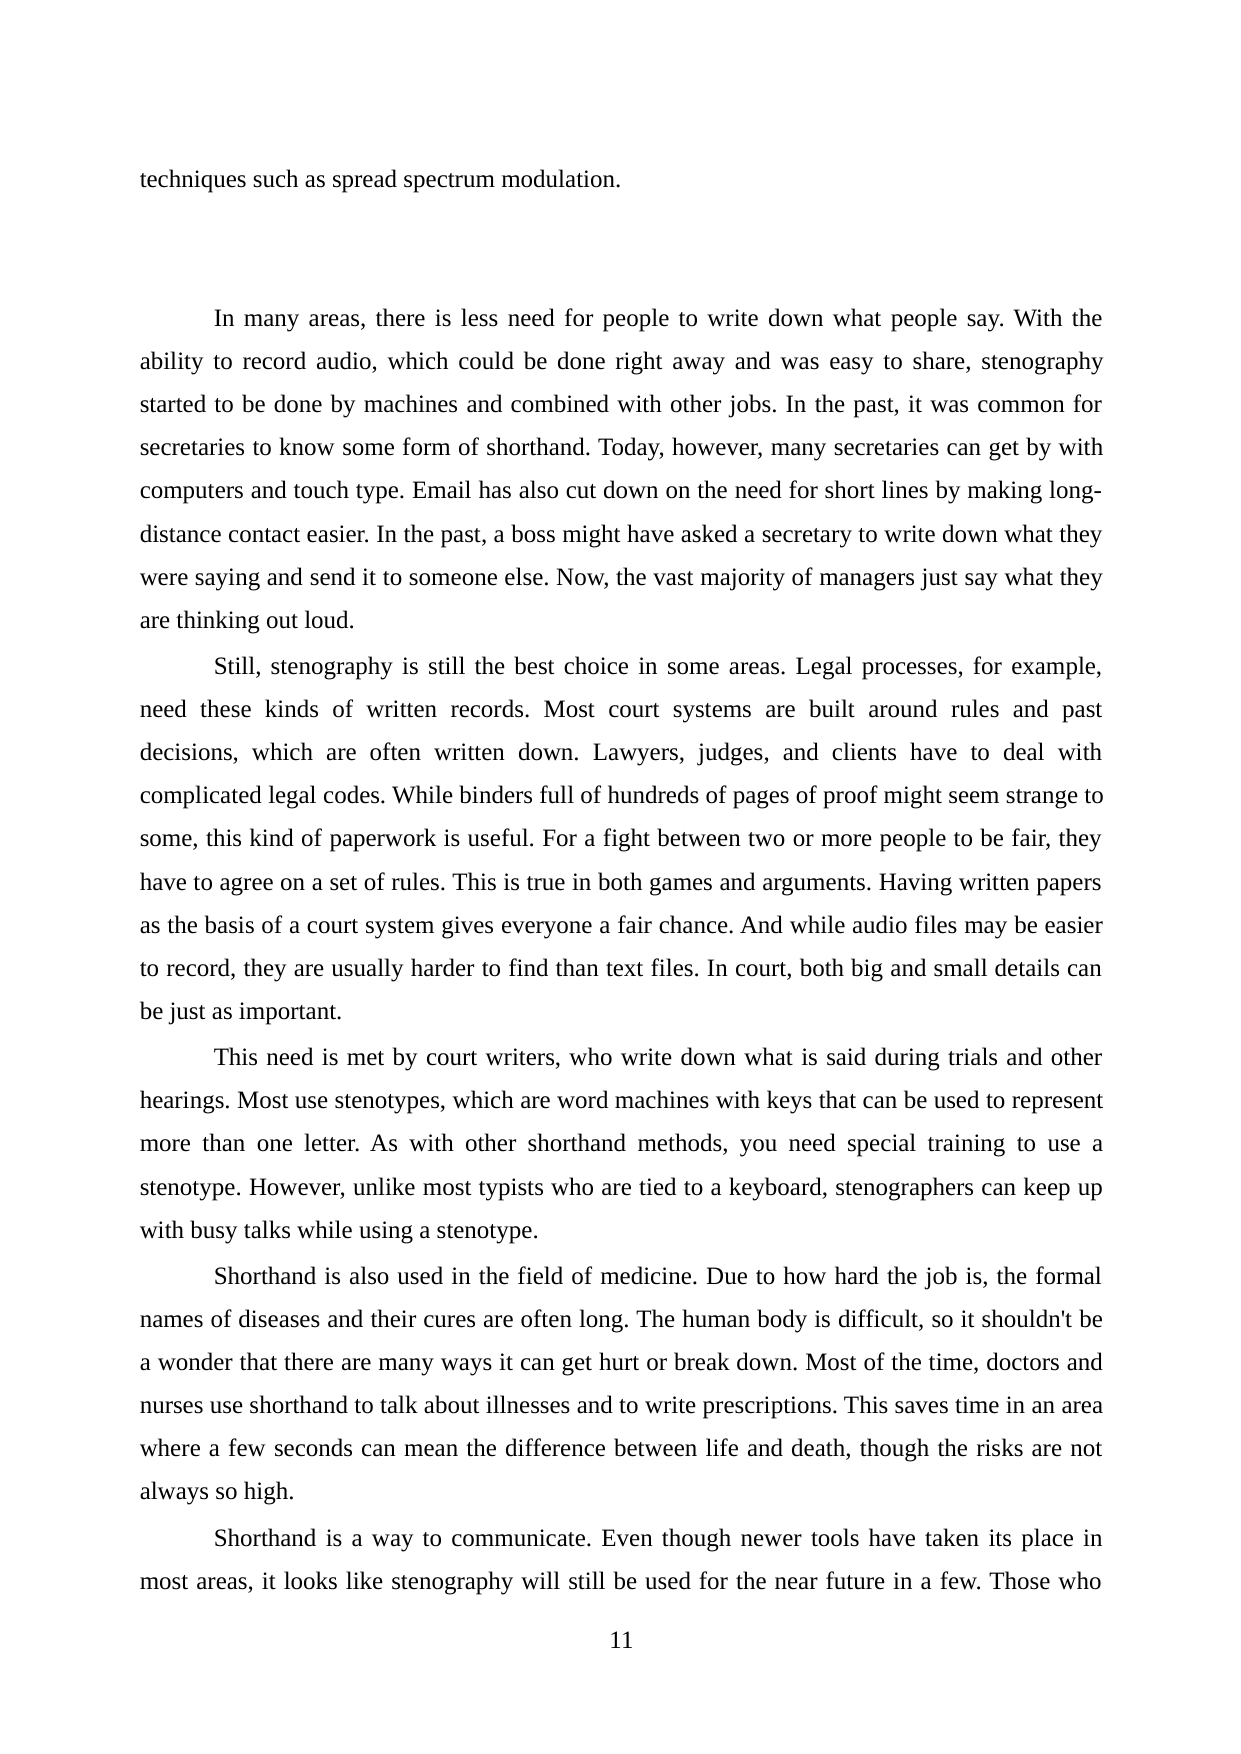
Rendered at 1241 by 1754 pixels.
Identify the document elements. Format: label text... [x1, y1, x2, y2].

text Shorthand is also used in the field of medicine. Due to how hard the job is, the formal names of diseases and their cures are often long. The human body is difficult, so it shouldn't be a wonder that there are many ways it can get hurt or break down. Most of the time, doctors and nurses use shorthand to talk about illnesses and to write prescriptions. This saves time in an area where a few seconds can mean the difference between life and death, though the risks are not always so high. [139, 1261, 1104, 1505]
text Still, stenography is still the best choice in some areas. Legal processes, for example, need these kinds of written records. Most court systems are built around rules and past decisions, which are often written down. Lawyers, judges, and clients have to deal with complicated legal codes. While binders full of hundreds of pages of proof might seem strange to some, this kind of paperwork is useful. For a fight between two or more people to be fair, they have to agree on a set of rules. This is true in both games and arguments. Having written papers as the basis of a court system gives everyone a fair chance. And while audio files may be easier to record, they are usually harder to find than text files. In court, both big and small details can be just as important. [139, 651, 1104, 1025]
text techniques such as spread spectrum modulation. [139, 164, 1104, 193]
text Shorthand is a way to communicate. Even though newer tools have taken its place in most areas, it looks like stenography will still be used for the near future in a few. Those who [139, 1523, 1104, 1594]
text In many areas, there is less need for people to write down what people say. With the ability to record audio, which could be done right away and was easy to share, stenography started to be done by machines and combined with other jobs. In the past, it was common for secretaries to know some form of shorthand. Today, however, many secretaries can get by with computers and touch type. Email has also cut down on the need for short lines by making long-distance contact easier. In the past, a boss might have asked a secretary to write down what they were saying and send it to someone else. Now, the vast majority of managers just say what they are thinking out loud. [139, 303, 1104, 634]
text This need is met by court writers, who write down what is said during trials and other hearings. Most use stenotypes, which are word machines with keys that can be used to represent more than one letter. As with other shorthand methods, you need special training to use a stenotype. However, unlike most typists who are tied to a keyboard, stenographers can keep up with busy talks while using a stenotype. [139, 1042, 1104, 1243]
